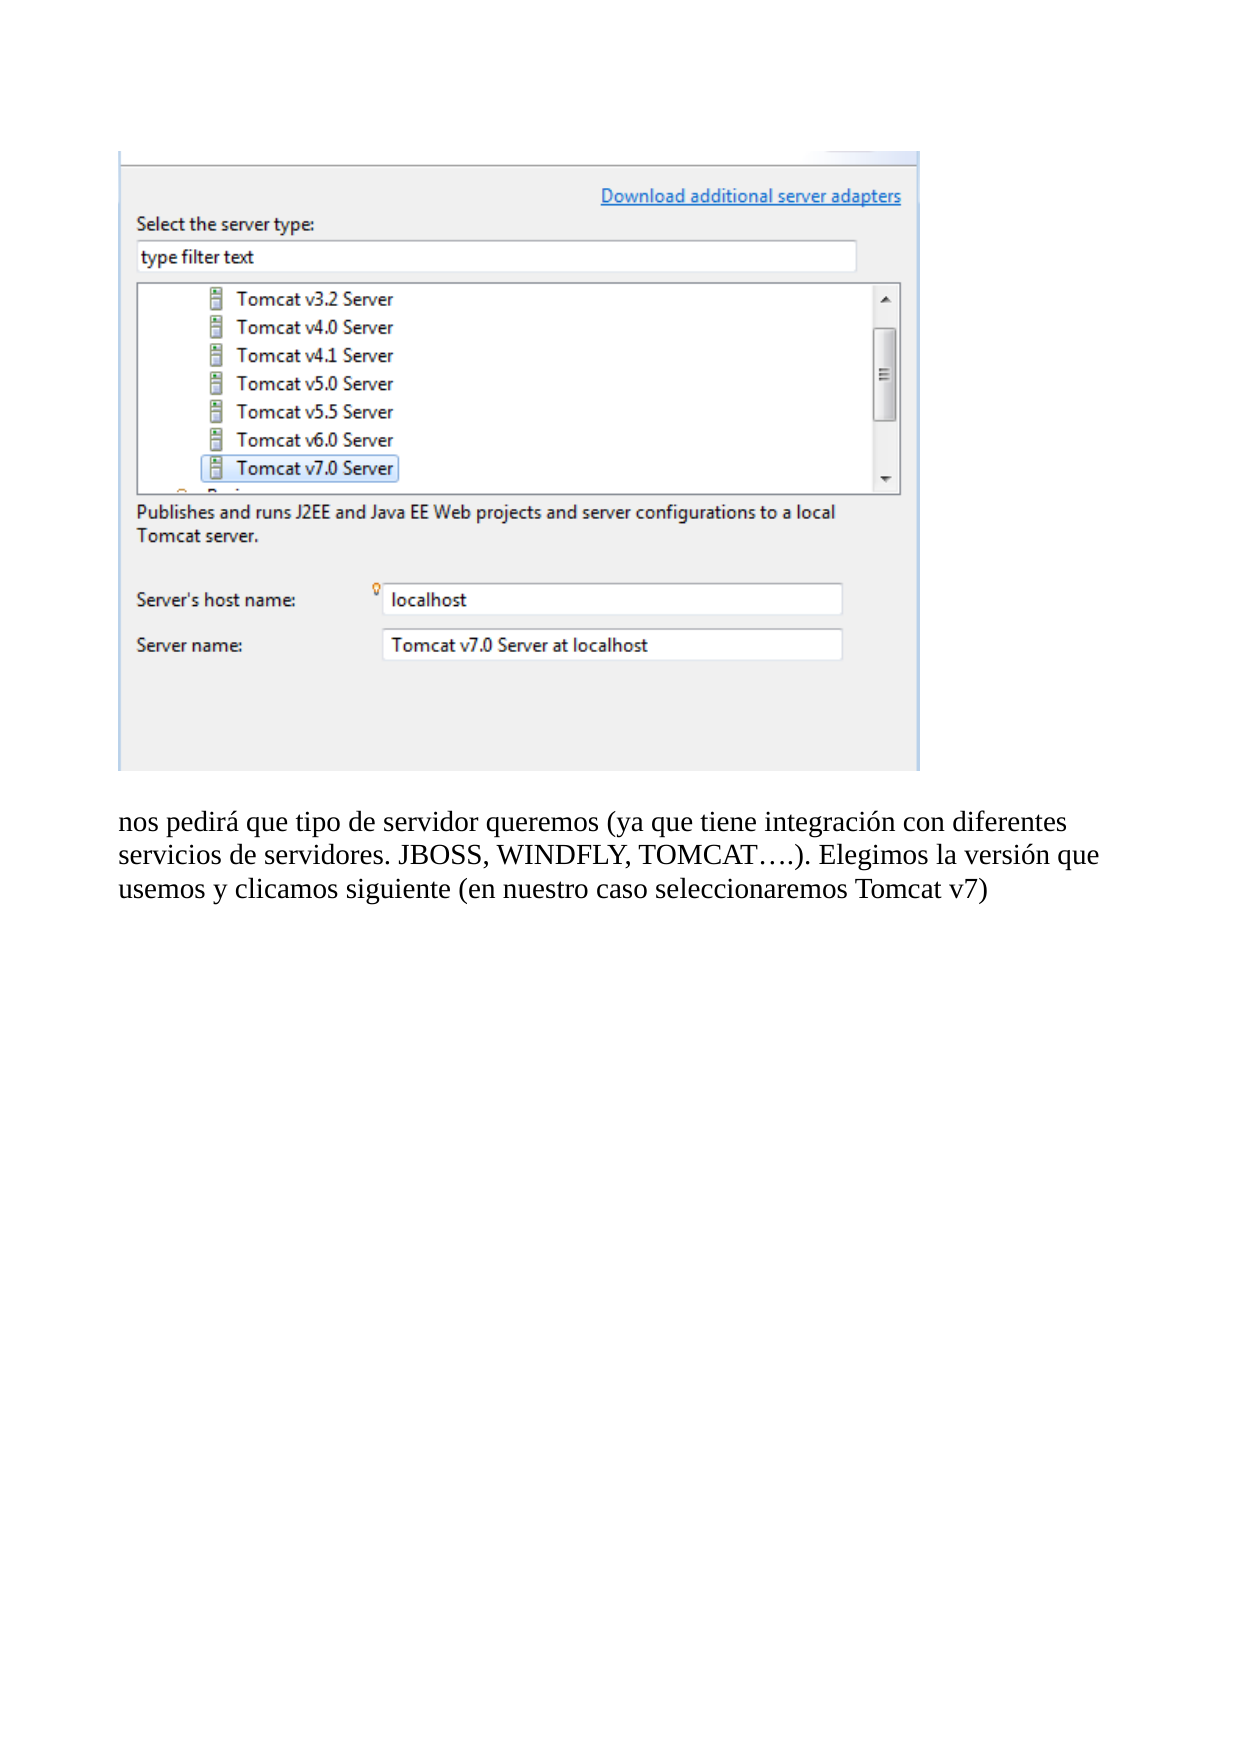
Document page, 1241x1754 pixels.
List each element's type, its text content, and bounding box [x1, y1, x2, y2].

picture [118, 151, 920, 771]
text nos pedirá que tipo de servidor queremos (ya que tiene integración con diferentes servicios de servidores. JBOSS, WINDFLY, TOMCAT….). Elegimos la versión que usemos y clicamos siguiente (en nuestro caso seleccionaremos Tomcat v7) [118, 804, 1122, 904]
